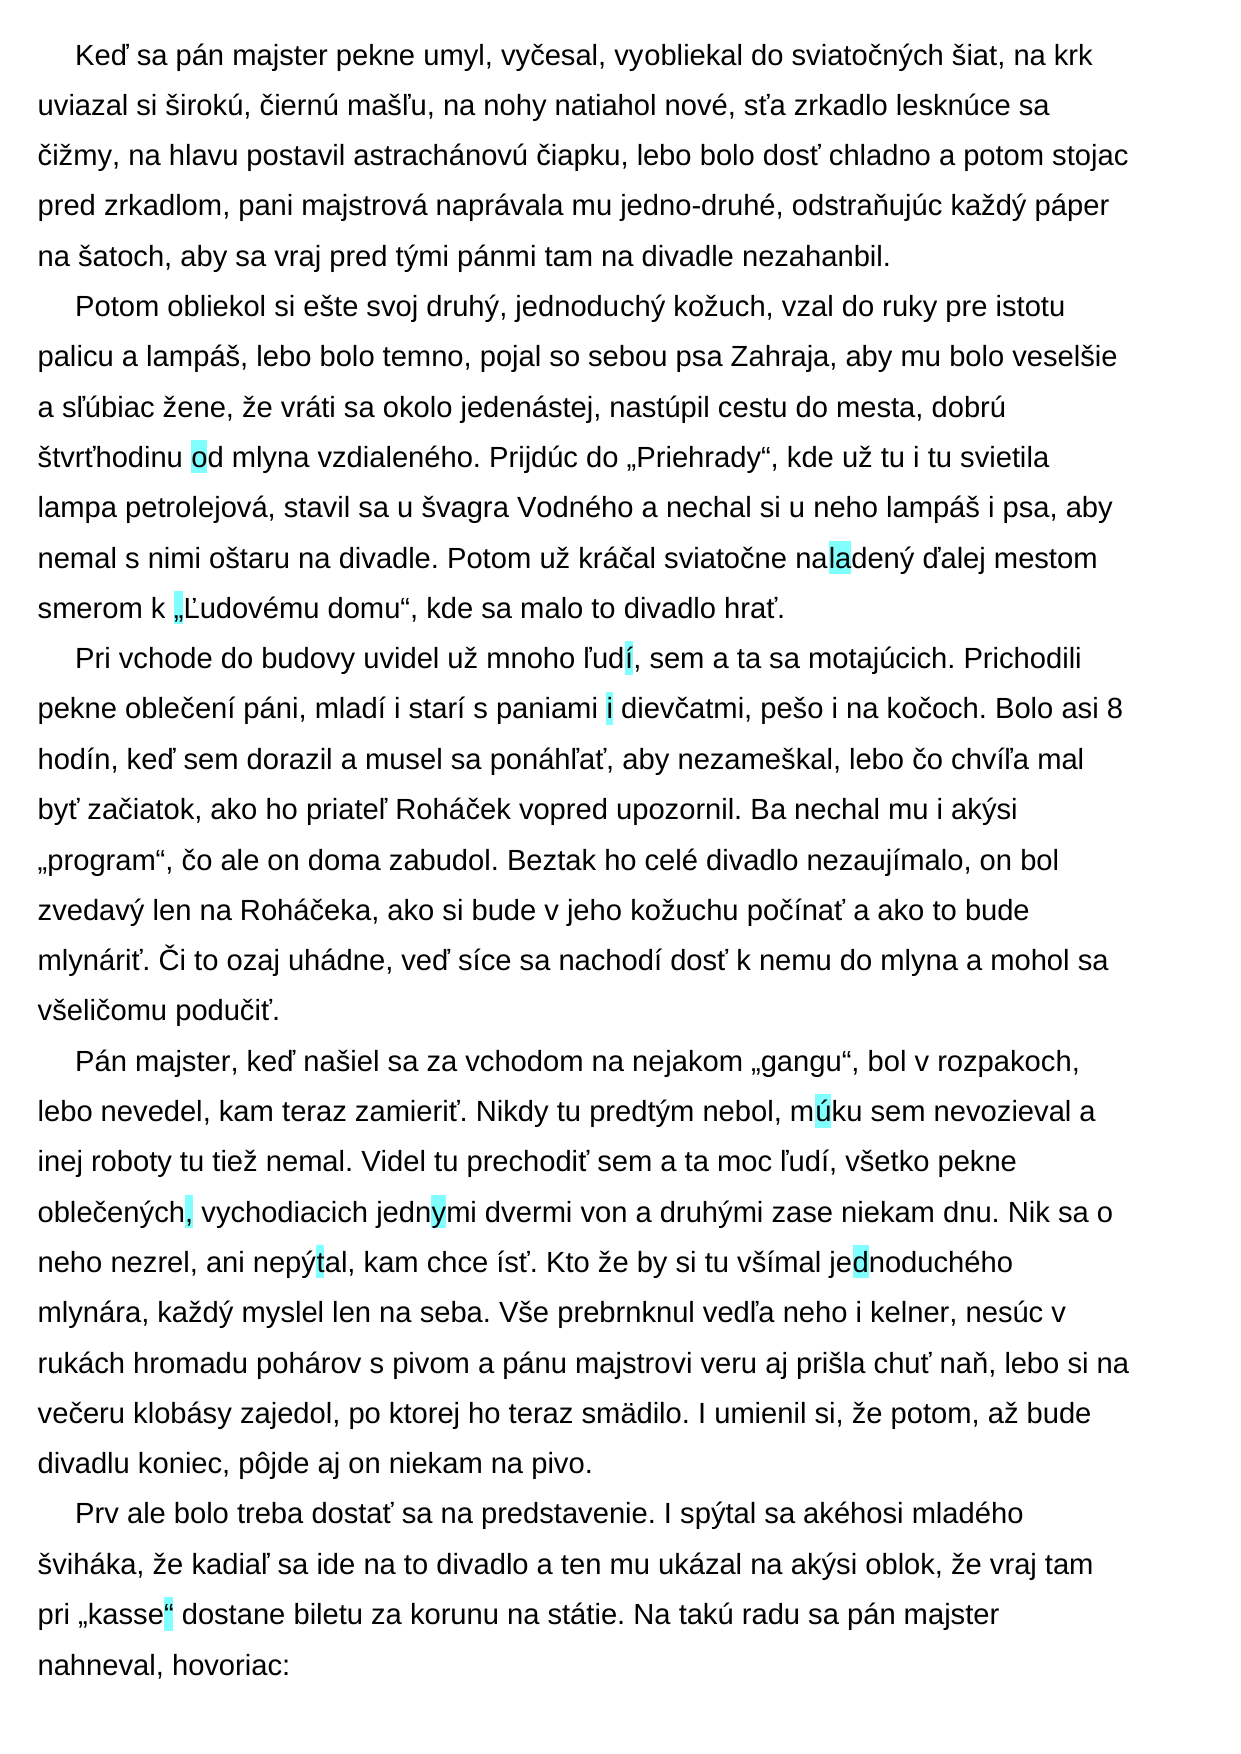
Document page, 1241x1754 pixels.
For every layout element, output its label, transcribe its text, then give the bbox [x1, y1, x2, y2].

text Prv ale bolo treba dostať sa na predstavenie. I spýtal sa akéhosi mladého šviháka, že kadiaľ sa ide na to divadlo a ten mu ukázal na akýsi oblok, že vraj tam pri „kasse“ dostane biletu za korunu na státie. Na takú radu sa pán majster nahneval, hovoriac: [37, 1497, 1130, 1681]
text Keď sa pán majster pekne umyl, vyčesal, vy­obliekal do sviatočných šiat, na krk uviazal si ši­rokú, čiernú mašľu, na nohy natiahol nové, sťa zrkadlo lesknúce sa čižmy, na hlavu postavil astrachánovú čiapku, lebo bolo dosť chladno a potom stojac pred zrkadlom, pani majstrová naprávala mu jedno-druhé, odstraňujúc každý páper na ša­toch, aby sa vraj pred tými pánmi tam na divadle nezahanbil. [37, 37, 1130, 272]
text Pri vchode do budovy uvidel už mnoho ľudí, sem a ta sa motajúcich. Prichodili pekne oble­čení páni, mladí i starí s paniami i dievčatmi, pešo i na kočoch. Bolo asi 8 hodín, keď sem do­razil a musel sa ponáhľať, aby nezameškal, lebo čo chvíľa mal byť začiatok, ako ho priateľ Rohá­ček vopred upozornil. Ba nechal mu i akýsi „program“, čo ale on doma zabudol. Beztak ho celé divadlo nezaujímalo, on bol zvedavý len na Roháčeka, ako si bude v jeho kožuchu počínať a ako to bude mlynáriť. Či to ozaj uhádne, veď síce sa nachodí dosť k nemu do mlyna a mohol sa všeličomu podučiť. [37, 641, 1130, 1027]
text Pán majster, keď našiel sa za vchodom na ne­jakom „gangu“, bol v rozpakoch, lebo nevedel, kam teraz zamieriť. Nikdy tu predtým nebol, múku sem nevozieval a inej roboty tu tiež nemal. Videl tu prechodiť sem a ta moc ľudí, všetko pekne oblečených, vychodiacich jednymi dvermi von a druhými zase niekam dnu. Nik sa o neho nezrel, ani nepýtal, kam chce ísť. Kto že by si tu všímal jednoduchého mlynára, každý myslel len na seba. Vše prebrnknul vedľa neho i kelner, nesúc v rukách hromadu pohárov s pivom a pánu majstro­vi veru aj prišla chuť naň, lebo si na večeru klobásy zajedol, po ktorej ho teraz smädilo. I umienil si, že potom, až bude divadlu koniec, pôjde aj on niekam na pivo. [37, 1044, 1130, 1480]
text Potom obliekol si ešte svoj druhý, jednodu­chý kožuch, vzal do ruky pre istotu palicu a lam­páš, lebo bolo temno, pojal so sebou psa Zahraja, aby mu bolo veselšie a sľúbiac žene, že vráti sa okolo jedenástej, nastúpil cestu do mesta, dobrú štvrťhodinu od mlyna vzdialeného. Prijdúc do „Priehrady“, kde už tu i tu svietila lampa petro­lejová, stavil sa u švagra Vodného a nechal si u neho lampáš i psa, aby nemal s nimi oštaru na divadle. Potom už kráčal sviatočne naladený ďalej mestom smerom k „Ľudovému domu“, kde sa malo to divadlo hrať. [37, 289, 1130, 624]
